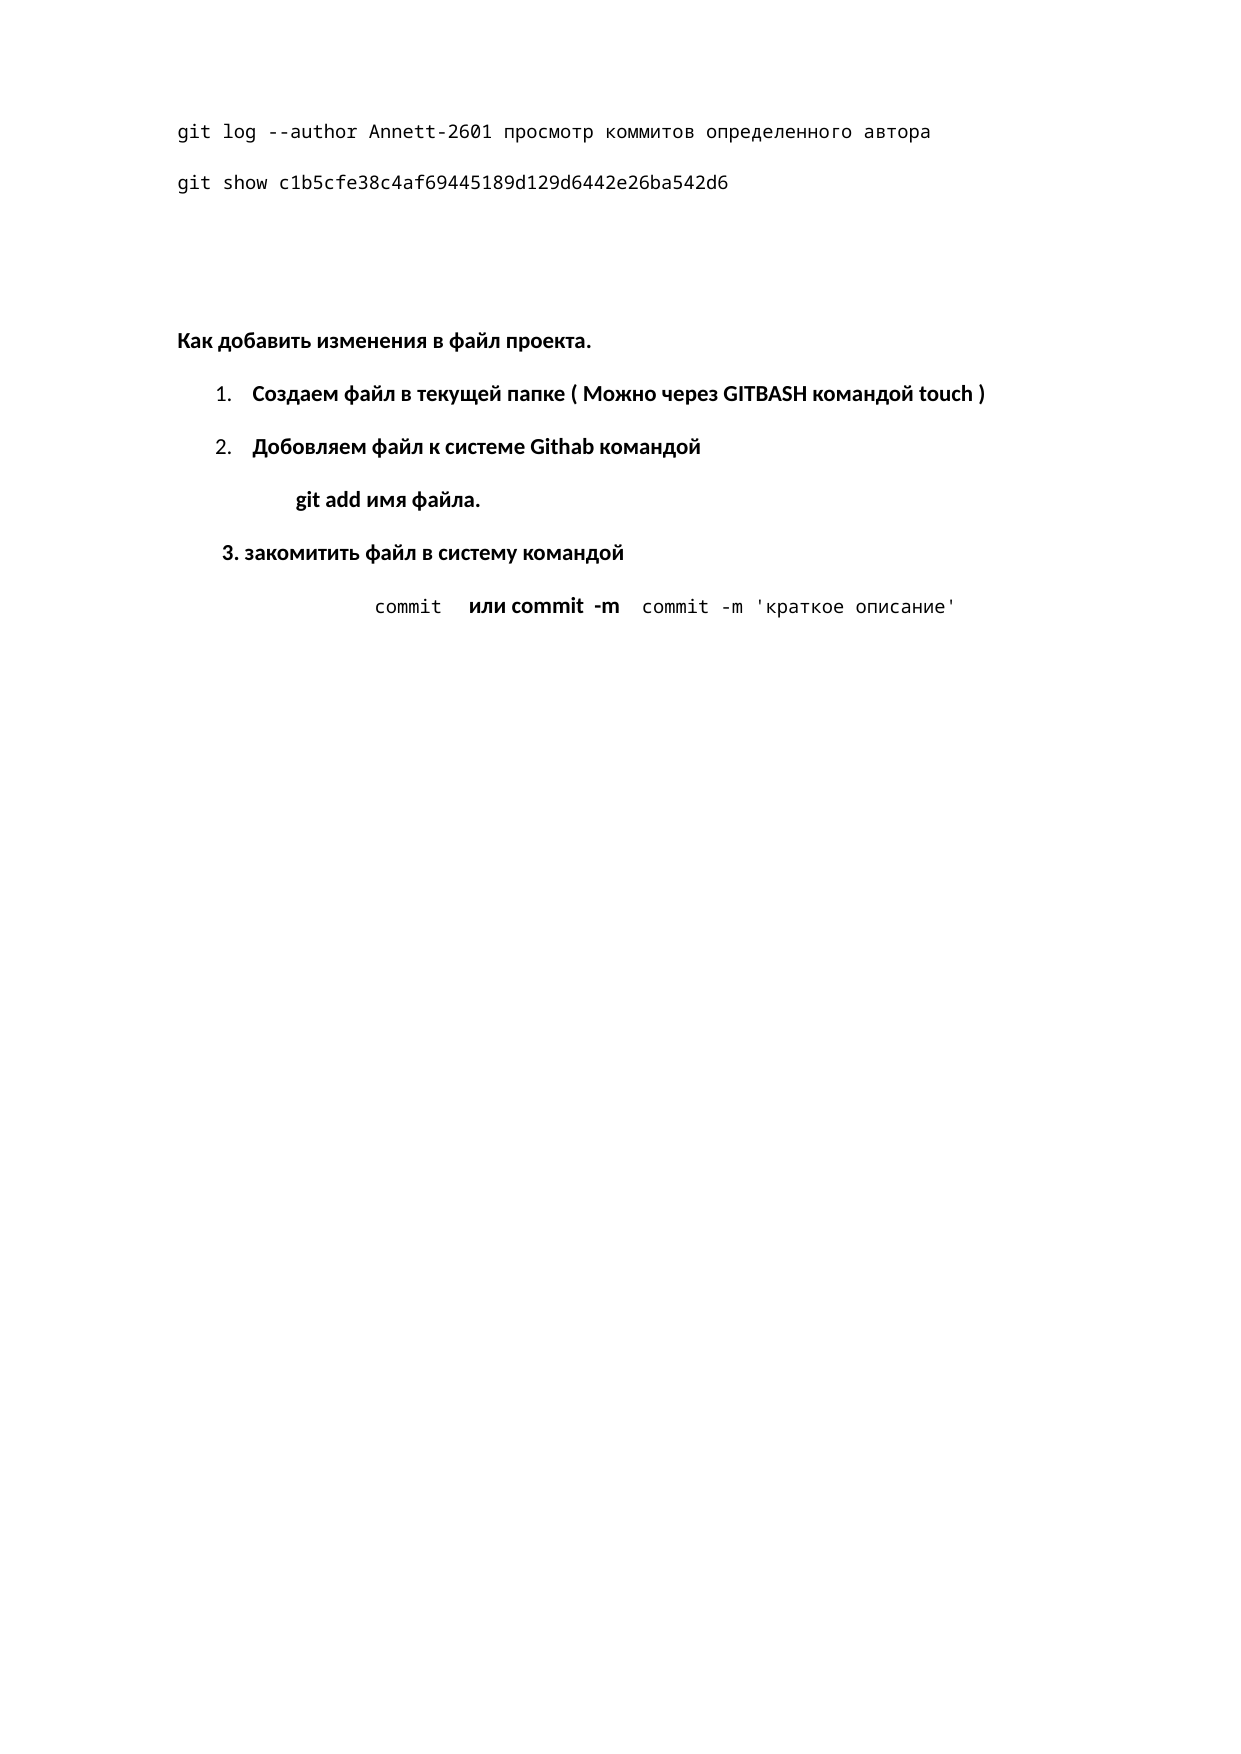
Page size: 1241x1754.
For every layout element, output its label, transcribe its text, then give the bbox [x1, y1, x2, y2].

list Добовляем файл к системе Githab командой [215, 432, 1152, 460]
text git log --author Annett-2601 просмотр коммитов определенного автора [177, 118, 1152, 144]
text commit или commit -m commit -m 'краткое описание' [222, 591, 1152, 619]
list Создаем файл в текущей папке ( Можно через GITBASH командой touch ) [215, 379, 1152, 407]
text git show c1b5cfe38c4af69445189d129d6442e26ba542d6 [177, 169, 1152, 195]
text 3. закомитить файл в систему командой [222, 538, 1152, 566]
text Как добавить изменения в файл проекта. [177, 326, 1152, 354]
text git add имя файла. [296, 485, 1152, 513]
